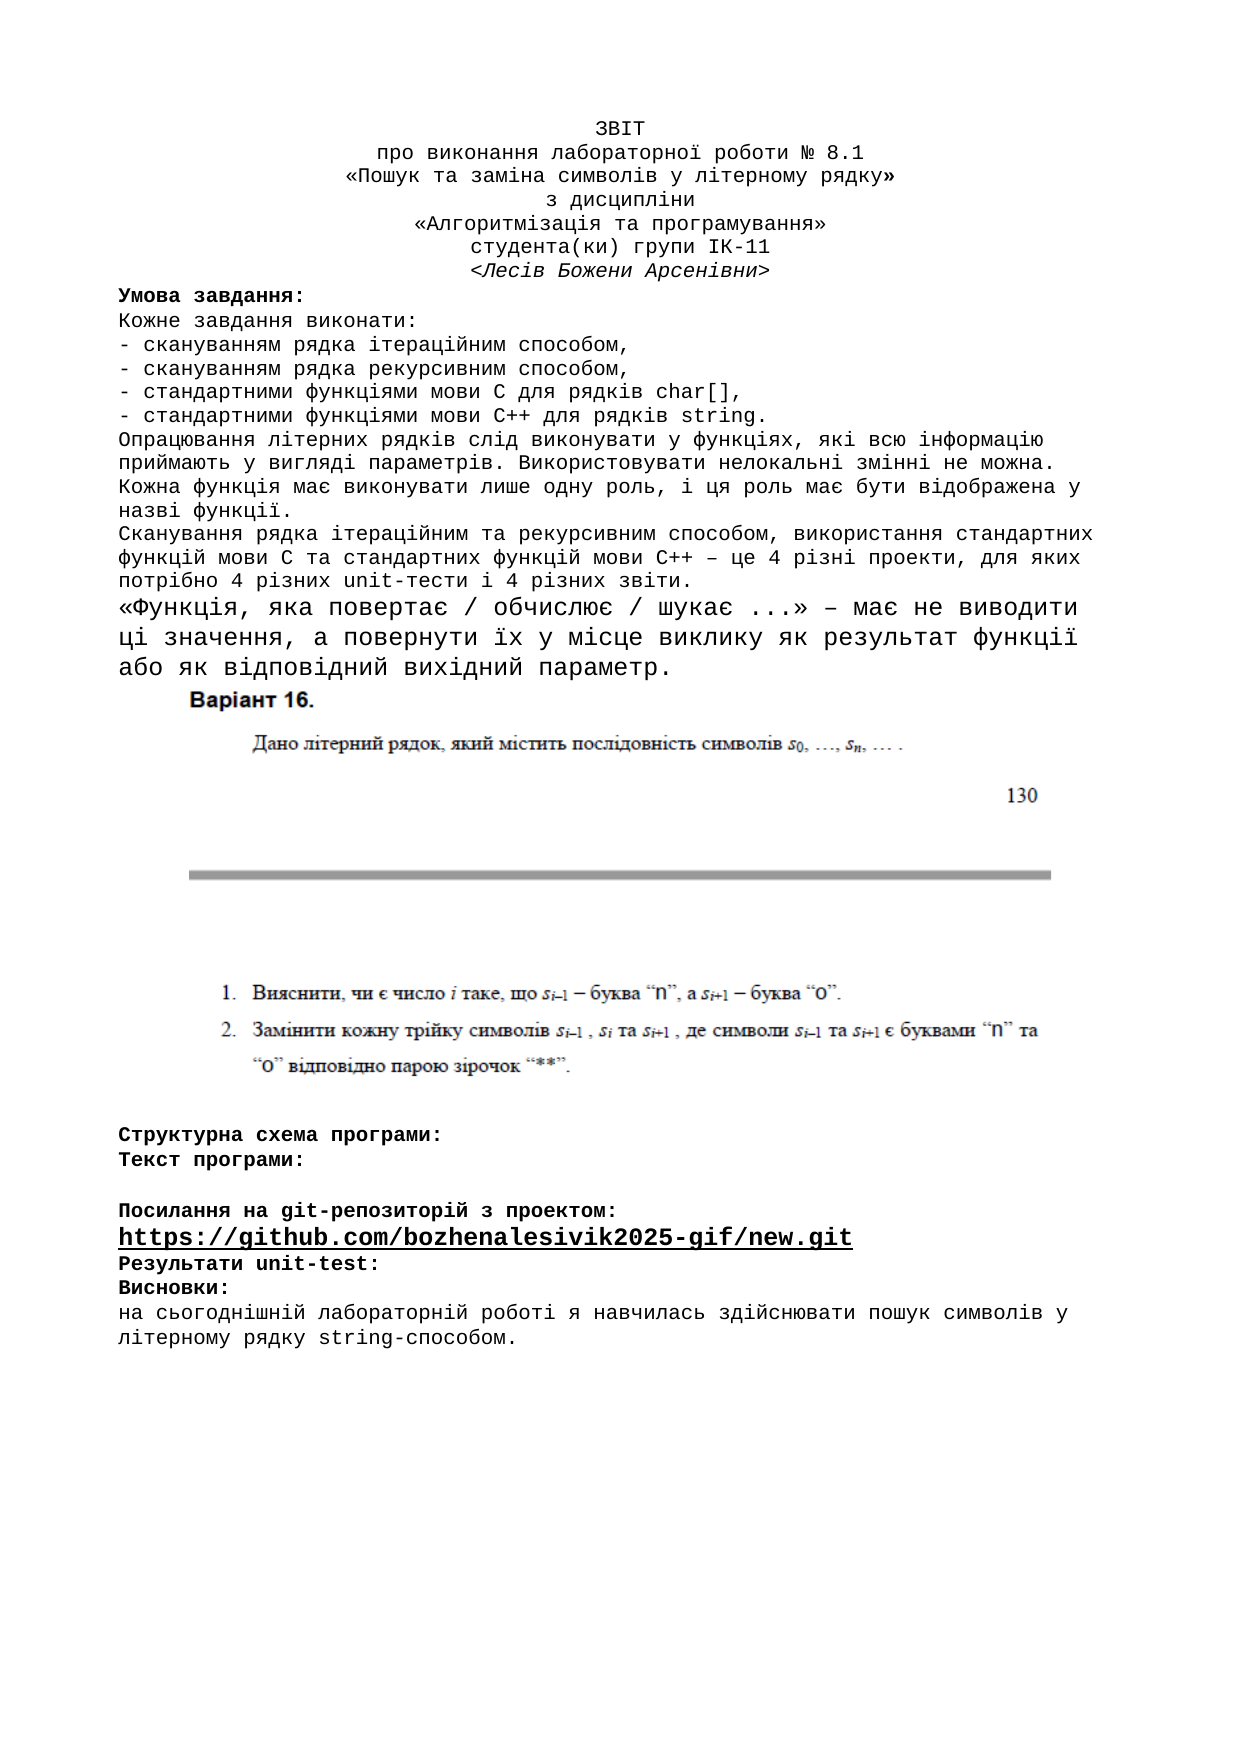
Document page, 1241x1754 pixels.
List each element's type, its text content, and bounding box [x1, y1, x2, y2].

text - скануванням рядка ітераційним способом, [118, 334, 1122, 358]
text «Пошук та заміна символів у літерному рядку» [118, 165, 1122, 189]
text Кожне завдання виконати: [118, 310, 1122, 334]
text Текст програми: [118, 1149, 1122, 1173]
picture [189, 685, 1052, 1092]
text «Алгоритмізація та програмування» [118, 213, 1122, 236]
text «Функція, яка повертає / обчислює / шукає ...» – має не виводити ці значення, а повернути їх у місце виклику як результат функції або як відповідний вихідний параметр. [118, 594, 1122, 683]
text Умова завдання: [118, 285, 1122, 309]
text Посилання на git-репозиторій з проектом: [118, 1199, 1122, 1223]
text https://github.com/bozhenalesivik2025-gif/new.git [118, 1225, 1122, 1253]
text <Лесів Божени Арсенівни> [118, 260, 1122, 284]
text - стандартними функціями мови С для рядків char[], [118, 381, 1122, 405]
text Результати unit-test: [118, 1253, 1122, 1277]
text - стандартними функціями мови С++ для рядків string. [118, 405, 1122, 429]
text про виконання лабораторної роботи № 8.1 [118, 142, 1122, 165]
text з дисципліни [118, 189, 1122, 213]
text Структурна схема програми: [118, 1124, 1122, 1148]
text Кожна функція має виконувати лише одну роль, і ця роль має бути відображена у назві функції. [118, 476, 1122, 523]
text Опрацювання літерних рядків слід виконувати у функціях, які всю інформацію приймають у вигляді параметрів. Використовувати нелокальні змінні не можна. [118, 429, 1122, 476]
text - скануванням рядка рекурсивним способом, [118, 358, 1122, 381]
text Висновки: [118, 1277, 1122, 1300]
text Сканування рядка ітераційним та рекурсивним способом, використання стандартних функцій мови С та стандартних функцій мови С++ – це 4 різні проекти, для яких потрібно 4 різних unit-тести і 4 різних звіти. [118, 523, 1122, 594]
text студента(ки) групи ІК-11 [118, 236, 1122, 260]
text на сьогоднішній лабораторній роботі я навчилась здійснювати пошук символів у літерному рядку string-способом. [118, 1302, 1122, 1351]
text ЗВІТ [118, 118, 1122, 142]
